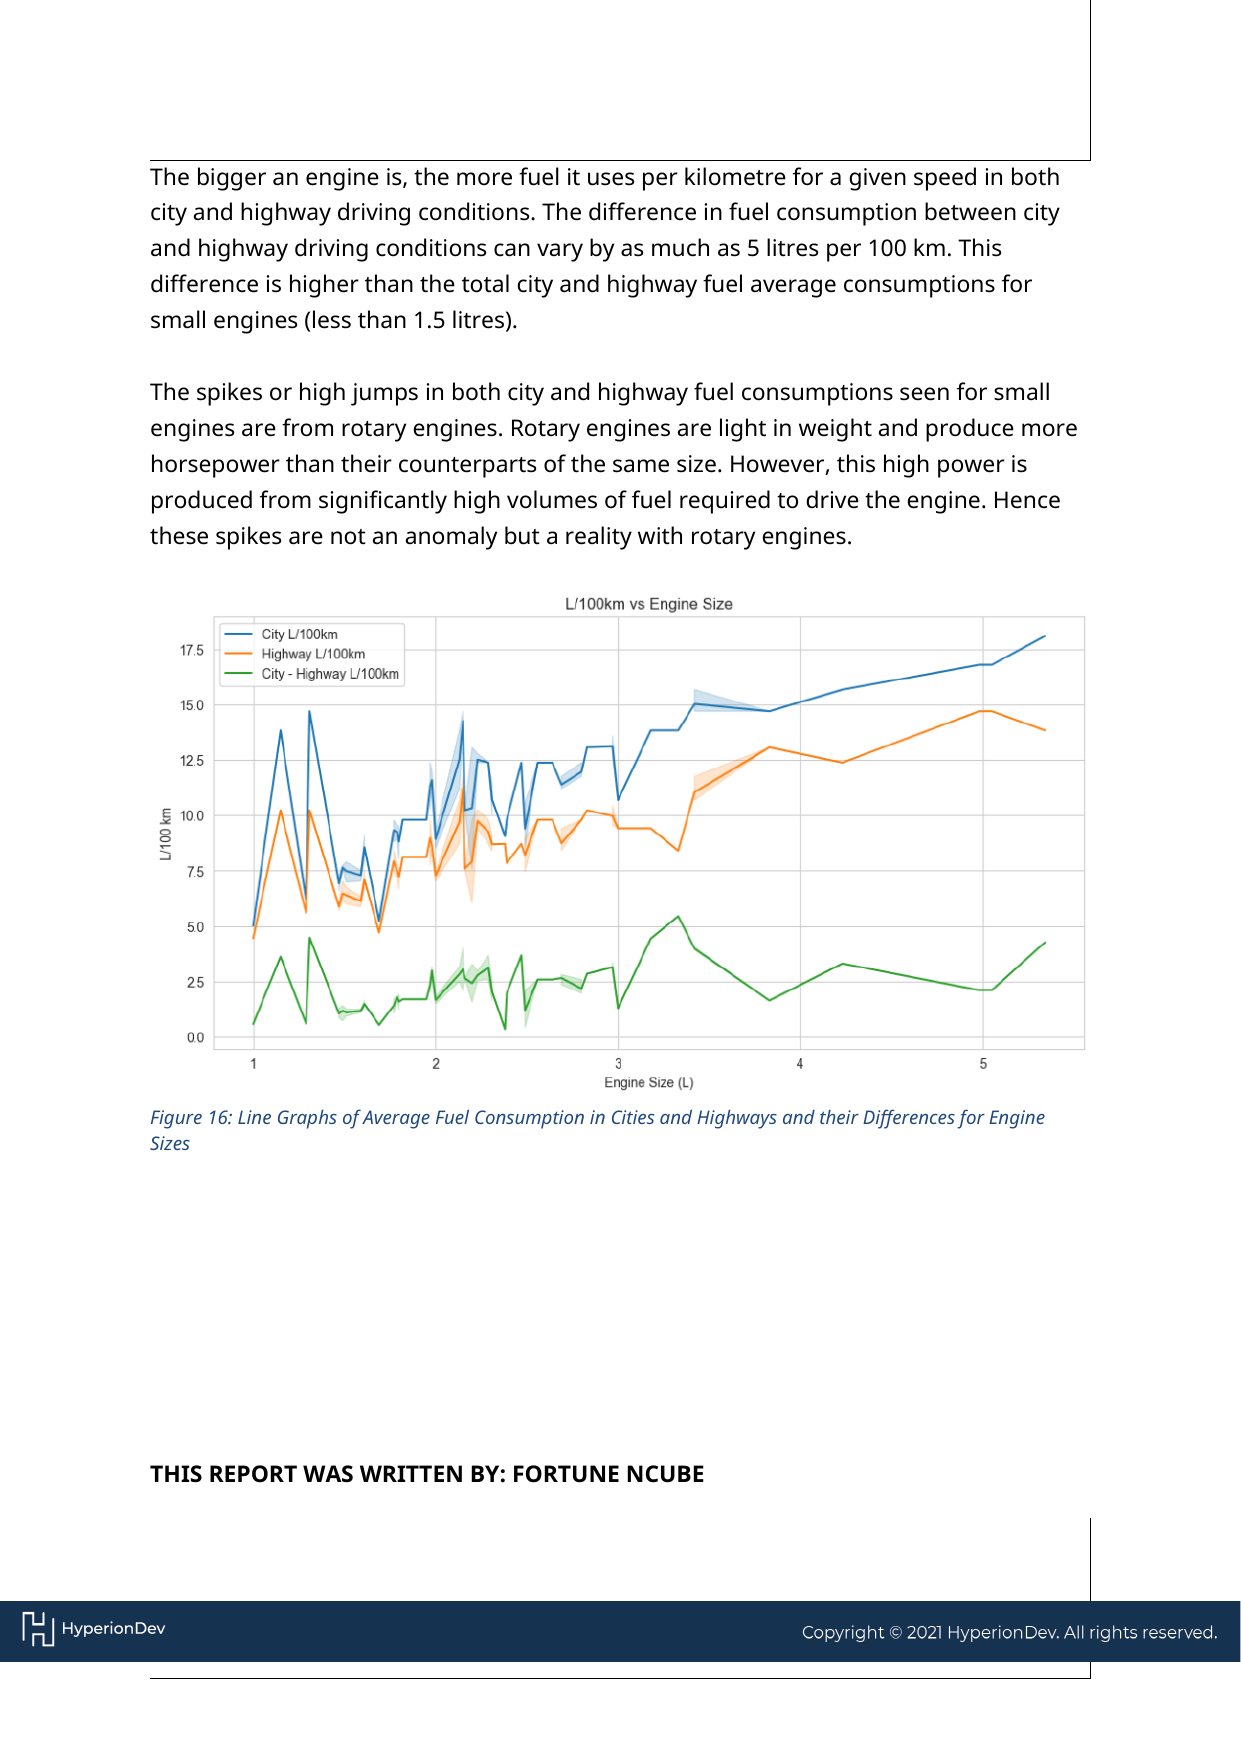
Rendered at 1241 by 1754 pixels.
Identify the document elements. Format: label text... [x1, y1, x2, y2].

text Figure 16: Line Graphs of Average Fuel Consumption in Cities and Highways and their Differences for Engine Sizes [150, 1105, 1091, 1156]
text The bigger an engine is, the more fuel it uses per kilometre for a given speed in both city and highway driving conditions. The difference in fuel consumption between city and highway driving conditions can vary by as much as 5 litres per 100 km. This difference is higher than the total city and highway fuel average consumptions for small engines (less than 1.5 litres). [150, 160, 1091, 335]
text The spikes or high jumps in both city and highway fuel consumptions seen for small engines are from rotary engines. Rotary engines are light in weight and produce more horsepower than their counterparts of the same size. However, this high power is produced from significantly high volumes of fuel required to drive the engine. Hence these spikes are not an anomaly but a reality with rotary engines. [150, 376, 1091, 551]
text THIS REPORT WAS WRITTEN BY: FORTUNE NCUBE [150, 1458, 1091, 1489]
